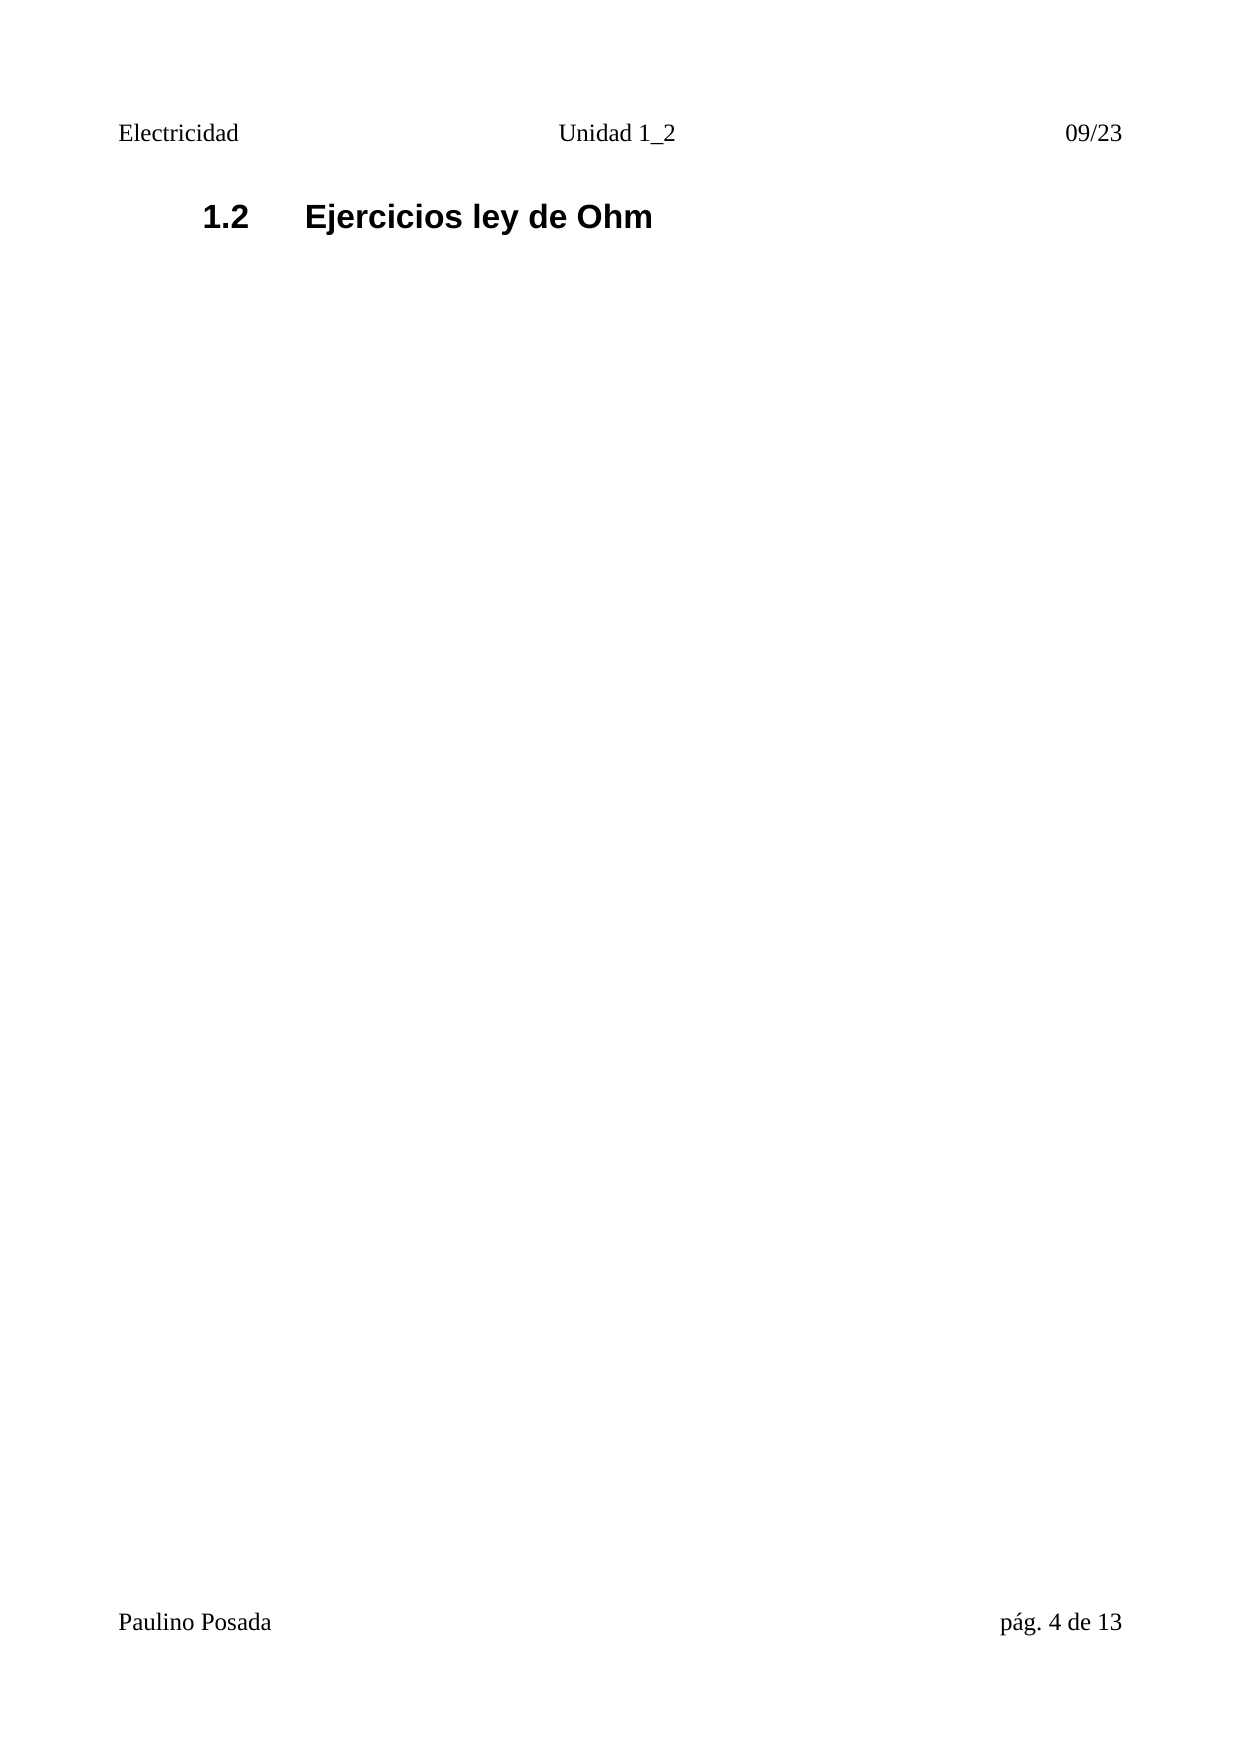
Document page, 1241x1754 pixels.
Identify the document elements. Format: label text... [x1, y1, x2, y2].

subtitle Ejercicios ley de Ohm [193, 197, 1122, 236]
